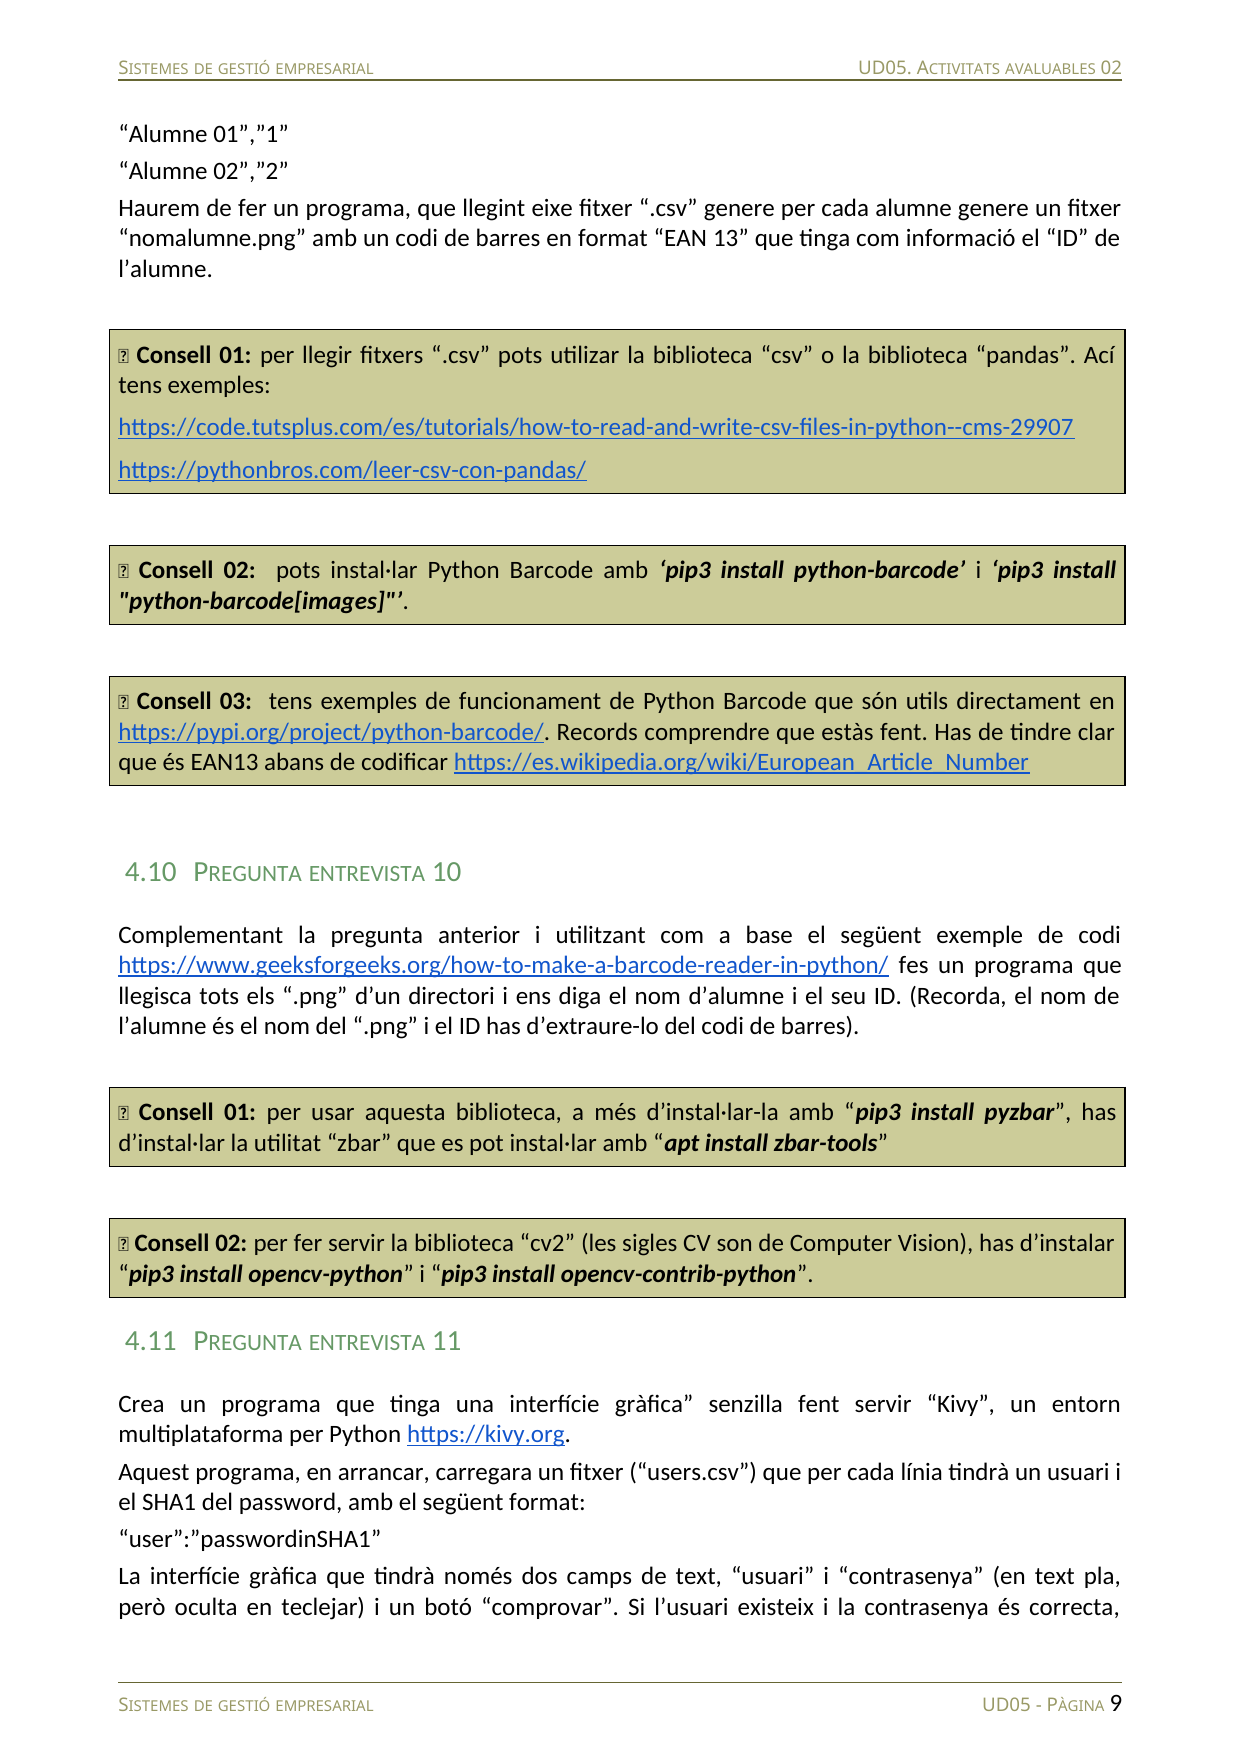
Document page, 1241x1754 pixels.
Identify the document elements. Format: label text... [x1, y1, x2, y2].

text 💬 Consell 02: per fer servir la biblioteca “cv2” (les sigles CV son de Computer Vision), has d’instalar “pip3 install opencv-python” i “pip3 install opencv-contrib-python”. [110, 1219, 1124, 1297]
text 💬 Consell 02: pots instal·lar Python Barcode amb ‘pip3 install python-barcode’ i ‘pip3 install "python-barcode[images]"’. [110, 546, 1124, 624]
text Complementant la pregunta anterior i utilitzant com a base el següent exemple de codi https://www.geeksforgeeks.org/how-to-make-a-barcode-reader-in-python/ fes un programa que llegisca tots els “.png” d’un directori i ens diga el nom d’alumne i el seu ID. (Recorda, el nom de l’alumne és el nom del “.png” i el ID has d’extraure-lo del codi de barres). [118, 919, 1122, 1041]
text Crea un programa que tinga una interfície gràfica” senzilla fent servir “Kivy”, un entorn multiplataforma per Python https://kivy.org. [118, 1388, 1122, 1449]
text “user”:”passwordinSHA1” [118, 1523, 1122, 1554]
text “Alumne 01”,”1” [118, 118, 1122, 148]
subtitle Pregunta entrevista 11 [118, 1322, 1122, 1358]
text Aquest programa, en arrancar, carregara un fitxer (“users.csv”) que per cada línia tindrà un usuari i el SHA1 del password, amb el següent format: [118, 1456, 1122, 1517]
text 💬 Consell 01: per llegir fitxers “.csv” pots utilizar la biblioteca “csv” o la biblioteca “pandas”. Ací tens exemples: [110, 330, 1124, 400]
text La interfície gràfica que tindrà només dos camps de text, “usuari” i “contrasenya” (en text pla, però oculta en teclejar) i un botó “comprovar”. Si l’usuari existeix i la contrasenya és correcta, [118, 1560, 1122, 1621]
text https://code.tutsplus.com/es/tutorials/how-to-read-and-write-csv-files-in-python--cms-29907 [110, 402, 1124, 442]
subtitle Pregunta entrevista 10 [118, 853, 1122, 889]
text Haurem de fer un programa, que llegint eixe fitxer “.csv” genere per cada alumne genere un fitxer “nomalumne.png” amb un codi de barres en format “EAN 13” que tinga com informació el “ID” de l’alumne. [118, 192, 1122, 283]
text “Alumne 02”,”2” [118, 155, 1122, 186]
text 💬 Consell 01: per usar aquesta biblioteca, a més d’instal·lar-la amb “pip3 install pyzbar”, has d’instal·lar la utilitat “zbar” que es pot instal·lar amb “apt install zbar-tools” [110, 1088, 1124, 1166]
text 💬 Consell 03: tens exemples de funcionament de Python Barcode que són utils directament en https://pypi.org/project/python-barcode/. Records comprendre que estàs fent. Has de tindre clar que és EAN13 abans de codificar https://es.wikipedia.org/wiki/European_Article_Number [110, 677, 1124, 785]
text https://pythonbros.com/leer-csv-con-pandas/ [110, 444, 1124, 493]
